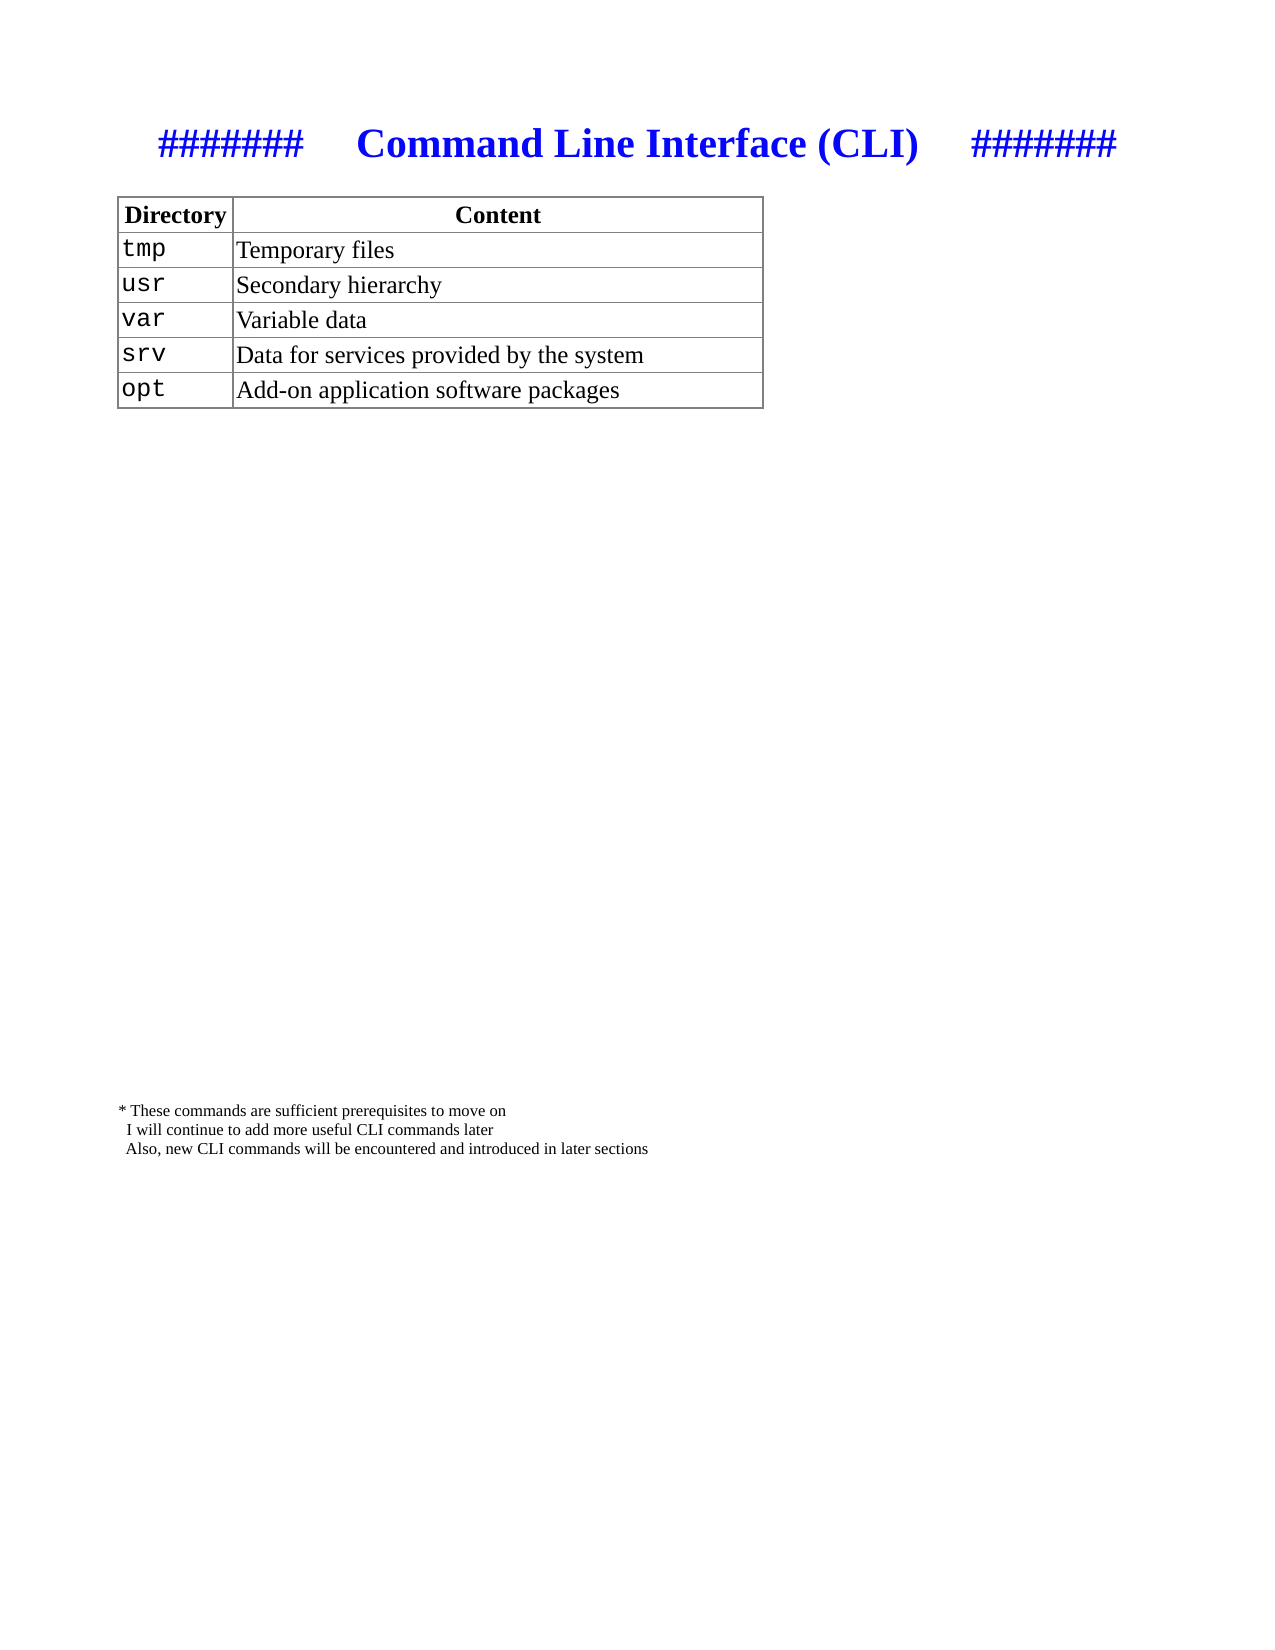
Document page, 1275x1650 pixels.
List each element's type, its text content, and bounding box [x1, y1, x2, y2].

text Also, new CLI commands will be encountered and introduced in later sections [118, 1139, 1157, 1158]
table_cell tmp [119, 233, 232, 267]
table_cell var [119, 303, 232, 337]
table_cell usr [119, 268, 232, 302]
text I will continue to add more useful CLI commands later [118, 1119, 1157, 1139]
table_cell opt [119, 373, 232, 407]
table_cell srv [119, 338, 232, 372]
table_cell Variable data [234, 303, 762, 337]
table_header Content [234, 198, 762, 232]
text * These commands are sufficient prerequisites to move on [118, 1100, 1157, 1119]
table_cell Temporary files [234, 233, 762, 267]
table_cell Add-on application software packages [234, 373, 762, 407]
table_header Directory [119, 198, 232, 232]
table_cell Secondary hierarchy [234, 268, 762, 302]
table_cell Data for services provided by the system [234, 338, 762, 372]
